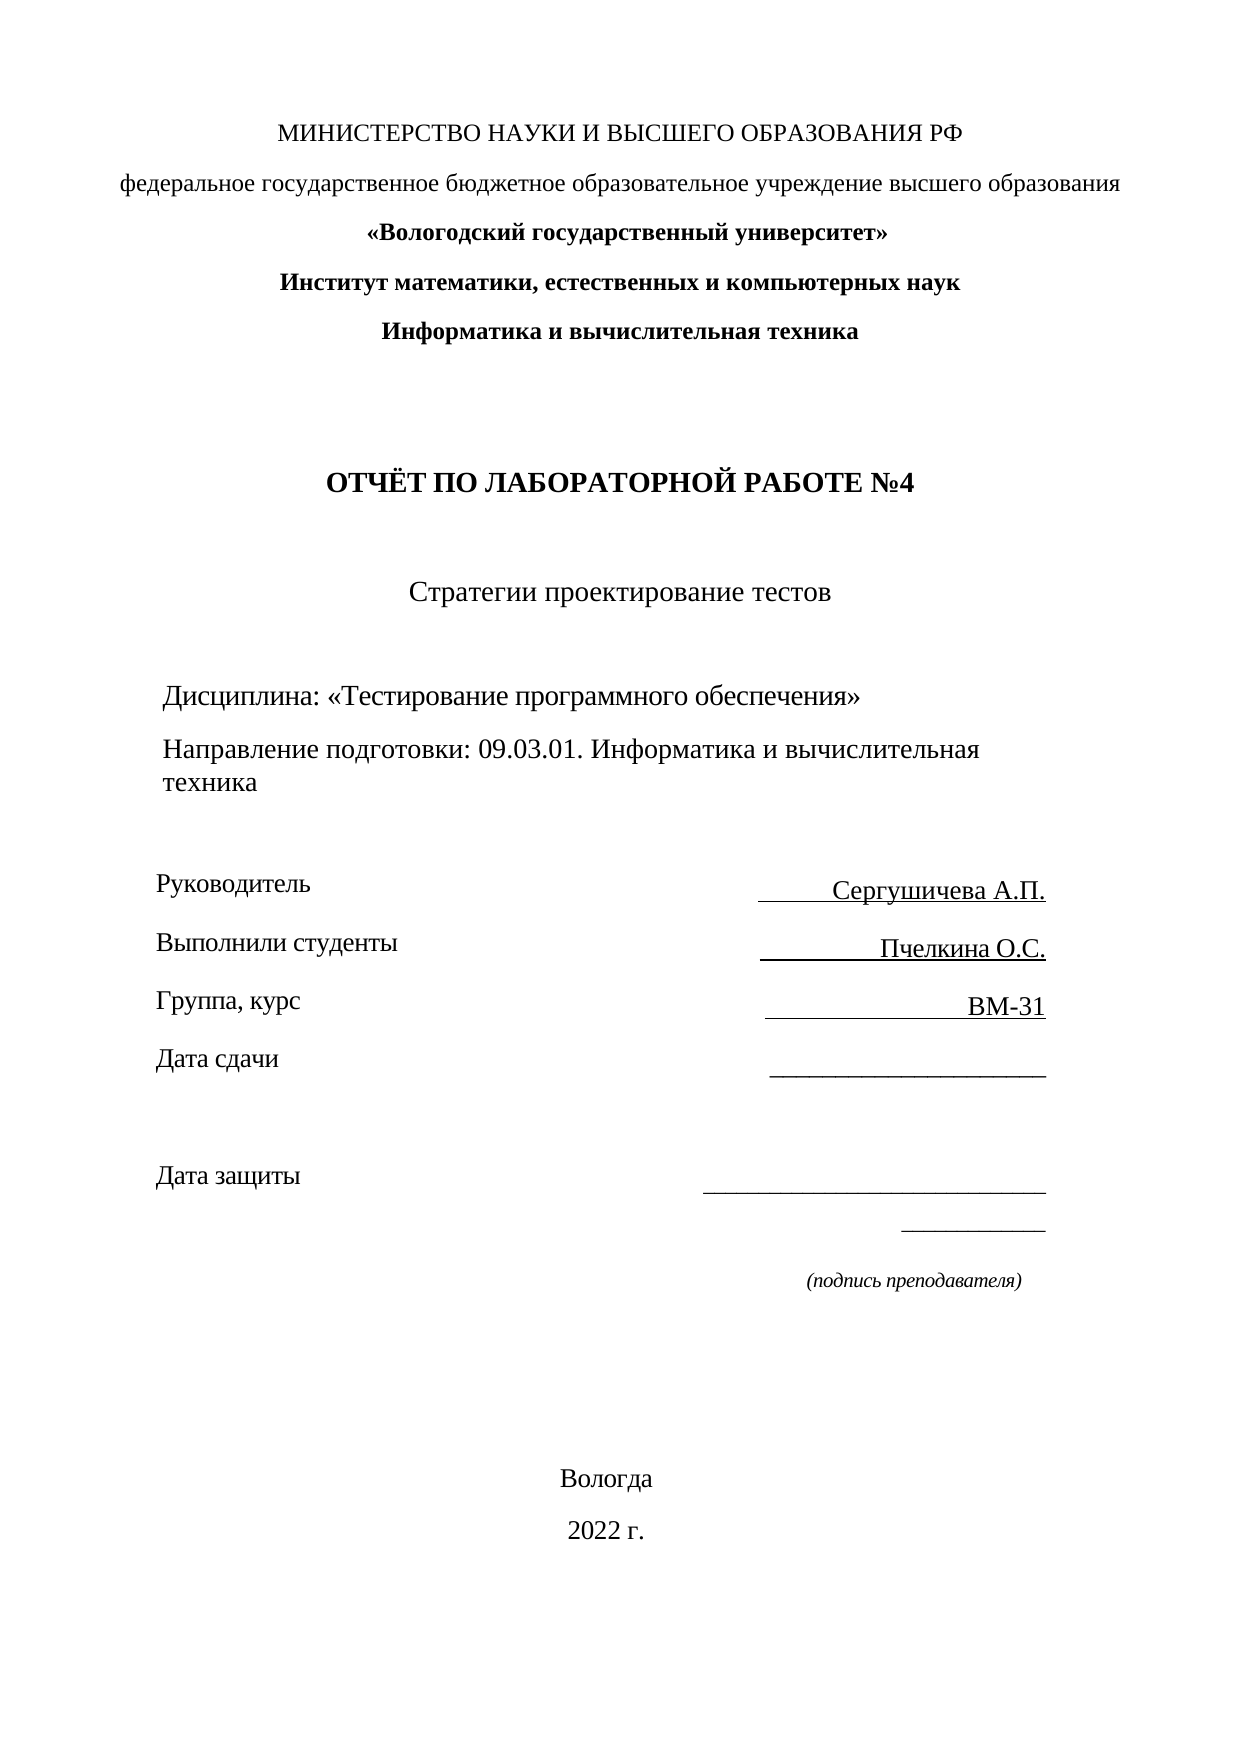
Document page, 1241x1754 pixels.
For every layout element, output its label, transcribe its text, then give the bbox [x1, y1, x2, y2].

table_cell Дата сдачи [144, 1043, 681, 1159]
text Вологда [156, 1462, 1057, 1493]
text Информатика и вычислительная техника [118, 316, 1122, 345]
table_header Руководитель [144, 868, 681, 926]
table_header Сергушичева А.П. [681, 868, 1122, 926]
text федеральное государственное бюджетное образовательное учреждение высшего образования [112, 168, 1128, 196]
text МИНИСТЕРСТВО НАУКИ И ВЫСШЕГО ОБРАЗОВАНИЯ РФ [112, 118, 1128, 147]
text Институт математики, естественных и компьютерных наук [118, 267, 1122, 296]
text Стратегии проектирование тестов [118, 574, 1122, 607]
table_cell Пчелкина О.С. [681, 926, 1122, 984]
text Дисциплина: «Тестирование программного обеспечения» [148, 678, 1057, 711]
table_cell Дата защиты [144, 1159, 681, 1313]
table_cell _____________________ [681, 1043, 1122, 1159]
text ОТЧЁТ ПО ЛАБОРАТОРНОЙ РАБОТЕ №4 [118, 465, 1122, 499]
text Направление подготовки: 09.03.01. Информатика и вычислительная техника [162, 732, 1057, 797]
text 2022 г. [156, 1514, 1057, 1545]
text «Вологодский государственный университет» [118, 217, 1131, 246]
table_cell ____________________________________________ (подпись преподавателя) [681, 1159, 1122, 1313]
table_cell Группа, курс [144, 984, 681, 1042]
table_cell Выполнили студенты [144, 926, 681, 984]
table_cell ВМ-31 [681, 984, 1122, 1042]
